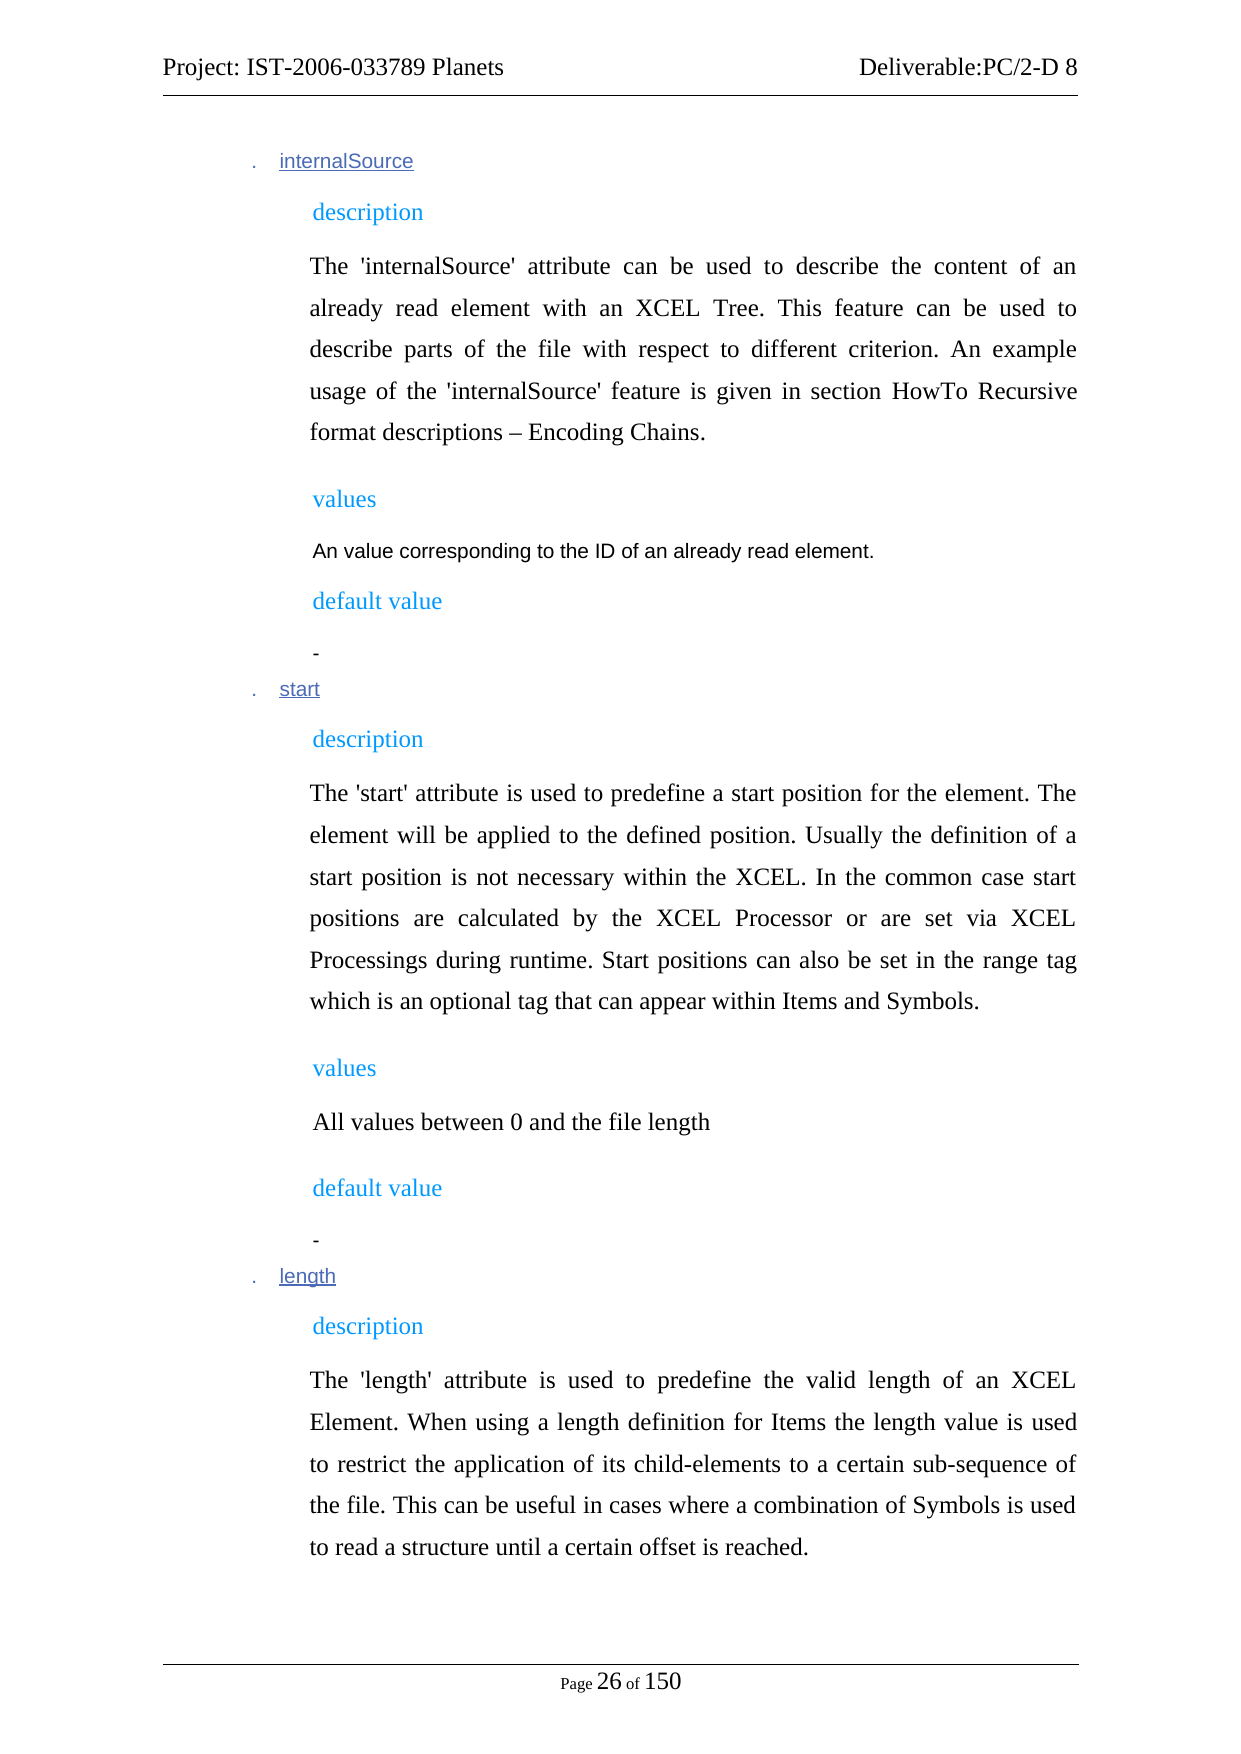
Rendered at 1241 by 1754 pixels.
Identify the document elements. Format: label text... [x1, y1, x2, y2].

text The 'internalSource' attribute can be used to describe the content of an already read element with an XCEL Tree. This feature can be used to describe parts of the file with respect to different criterion. An example usage of the 'internalSource' feature is given in section HowTo Recursive format descriptions – Encoding Chains. [309, 252, 1078, 446]
subtitle length [162, 1264, 1078, 1287]
text An value corresponding to the ID of an already read element. [162, 539, 1078, 562]
text - [162, 1228, 1078, 1252]
subtitle default value [162, 1174, 1078, 1202]
subtitle description [162, 198, 1078, 226]
text The 'length' attribute is used to predefine the valid length of an XCEL Element. When using a length definition for Items the length value is used to restrict the application of its child-elements to a certain sub-sequence of the file. This can be useful in cases where a combination of Symbols is used to read a structure until a certain offset is reached. [309, 1367, 1078, 1561]
subtitle start [162, 677, 1078, 700]
text - [162, 641, 1078, 665]
subtitle default value [162, 587, 1078, 615]
subtitle description [162, 725, 1078, 753]
subtitle values [162, 1054, 1078, 1082]
subtitle values [162, 485, 1078, 513]
subtitle description [162, 1312, 1078, 1340]
text All values between 0 and the file length [162, 1108, 1078, 1136]
text The 'start' attribute is used to predefine a start position for the element. The element will be applied to the defined position. Usually the definition of a start position is not necessary within the XCEL. In the common case start positions are calculated by the XCEL Processor or are set via XCEL Processings during runtime. Start positions can also be set in the range tag which is an optional tag that can appear within Items and Symbols. [309, 779, 1078, 1015]
subtitle internalSource [162, 150, 1078, 173]
